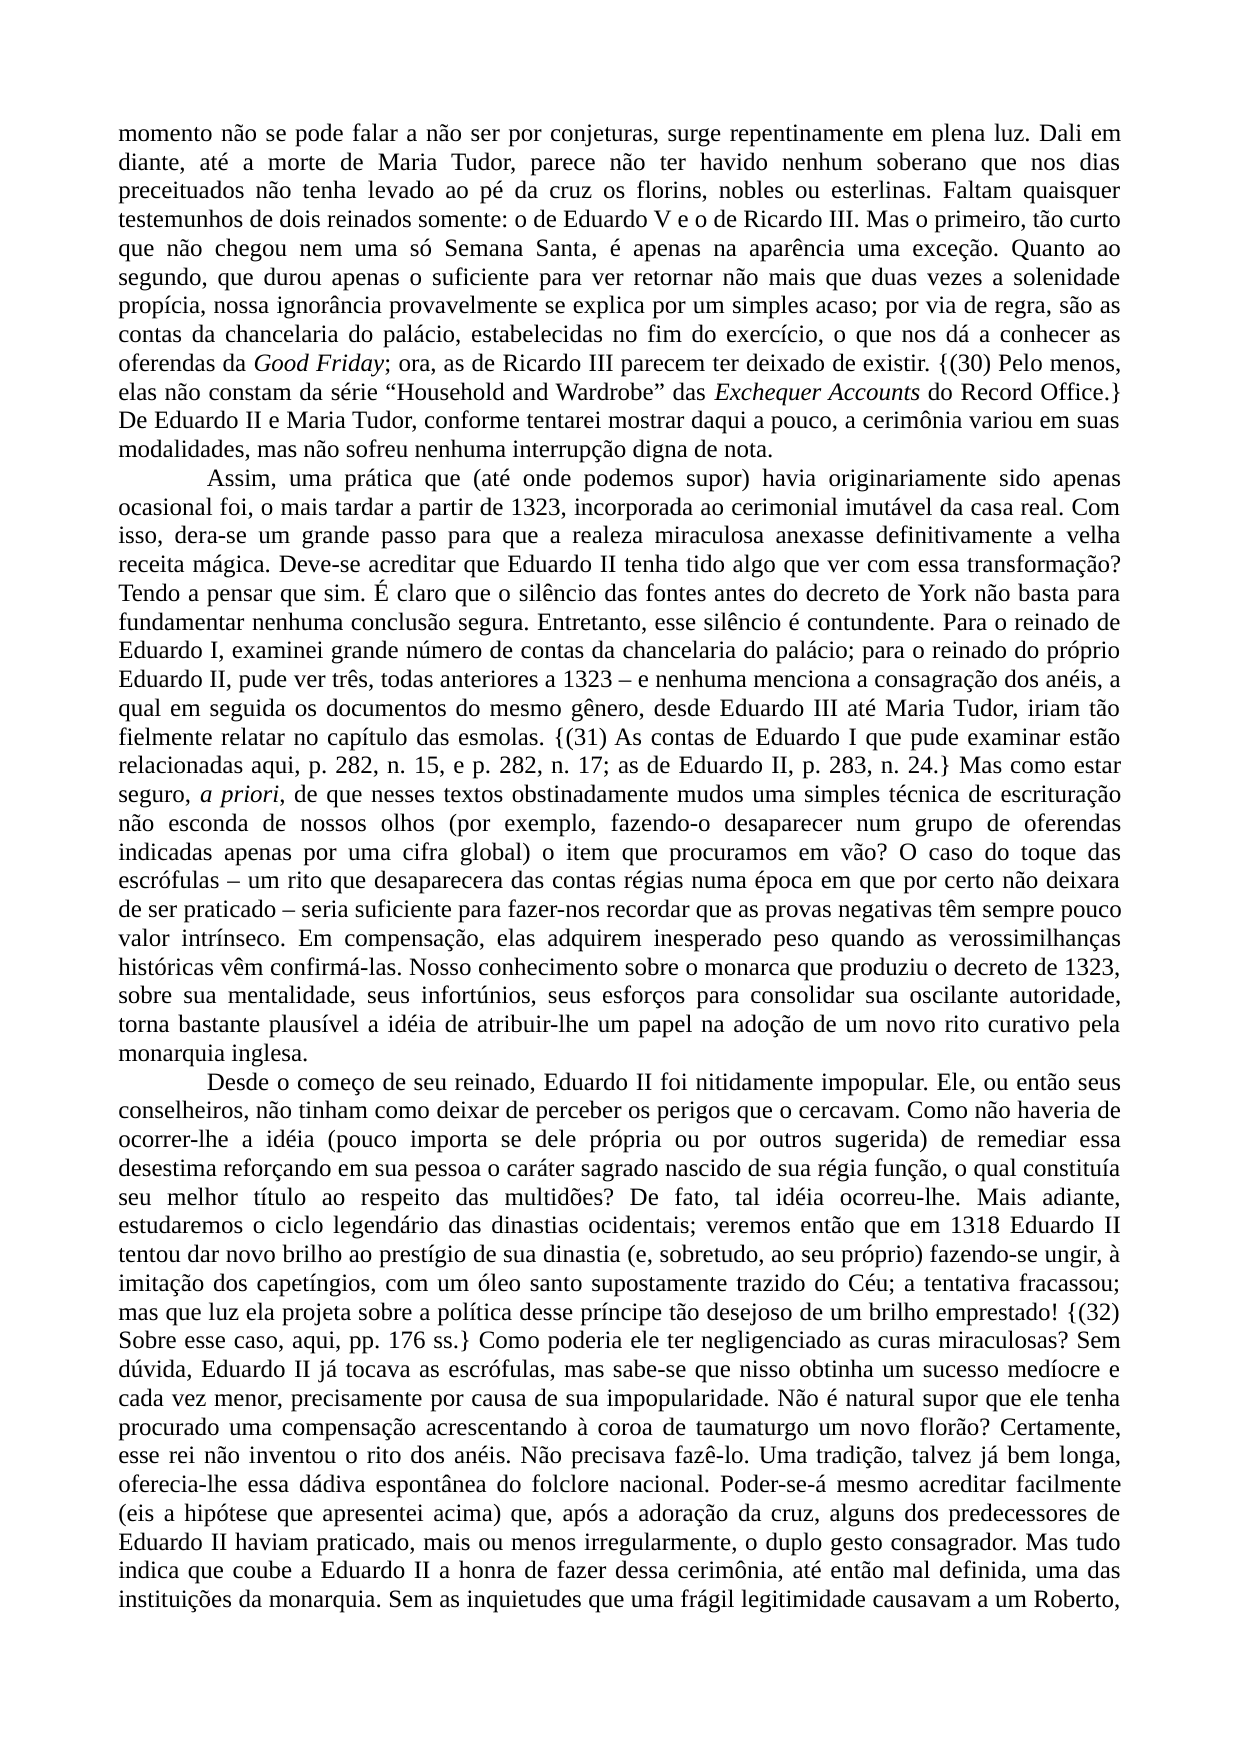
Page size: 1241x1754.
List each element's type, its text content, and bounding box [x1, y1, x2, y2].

text momento não se pode falar a não ser por conjeturas, surge repentinamente em plena luz. Dali em diante, até a morte de Maria Tudor, parece não ter havido nenhum soberano que nos dias preceituados não tenha levado ao pé da cruz os florins, nobles ou esterlinas. Faltam quaisquer testemunhos de dois reinados somente: o de Eduardo V e o de Ricardo III. Mas o primeiro, tão curto que não chegou nem uma só Semana Santa, é apenas na aparência uma exceção. Quanto ao segundo, que durou apenas o suficiente para ver retornar não mais que duas vezes a solenidade propícia, nossa ignorância provavelmente se explica por um simples acaso; por via de regra, são as contas da chancelaria do palácio, estabelecidas no fim do exercício, o que nos dá a conhecer as oferendas da Good Friday; ora, as de Ricardo III parecem ter deixado de existir. {(30) Pelo menos, elas não constam da série “Household and Wardrobe” das Exchequer Accounts do Record Office.} De Eduardo II e Maria Tudor, conforme tentarei mostrar daqui a pouco, a cerimônia variou em suas modalidades, mas não sofreu nenhuma interrupção digna de nota. [118, 118, 1122, 463]
text Assim, uma prática que (até onde podemos supor) havia originariamente sido apenas ocasional foi, o mais tardar a partir de 1323, incorporada ao cerimonial imutável da casa real. Com isso, dera-se um grande passo para que a realeza miraculosa anexasse definitivamente a velha receita mágica. Deve-se acreditar que Eduardo II tenha tido algo que ver com essa transformação? Tendo a pensar que sim. É claro que o silêncio das fontes antes do decreto de York não basta para fundamentar nenhuma conclusão segura. Entretanto, esse silêncio é contundente. Para o reinado de Eduardo I, examinei grande número de contas da chancelaria do palácio; para o reinado do próprio Eduardo II, pude ver três, todas anteriores a 1323 – e nenhuma menciona a consagração dos anéis, a qual em seguida os documentos do mesmo gênero, desde Eduardo III até Maria Tudor, iriam tão fielmente relatar no capítulo das esmolas. {(31) As contas de Eduardo I que pude examinar estão relacionadas aqui, p. 282, n. 15, e p. 282, n. 17; as de Eduardo II, p. 283, n. 24.} Mas como estar seguro, a priori, de que nesses textos obstinadamente mudos uma simples técnica de escrituração não esconda de nossos olhos (por exemplo, fazendo-o desaparecer num grupo de oferendas indicadas apenas por uma cifra global) o item que procuramos em vão? O caso do toque das escrófulas – um rito que desaparecera das contas régias numa época em que por certo não deixara de ser praticado – seria suficiente para fazer-nos recordar que as provas negativas têm sempre pouco valor intrínseco. Em compensação, elas adquirem inesperado peso quando as verossimilhanças históricas vêm confirmá-las. Nosso conhecimento sobre o monarca que produziu o decreto de 1323, sobre sua mentalidade, seus infortúnios, seus esforços para consolidar sua oscilante autoridade, torna bastante plausível a idéia de atribuir-lhe um papel na adoção de um novo rito curativo pela monarquia inglesa. [118, 463, 1122, 1067]
text Desde o começo de seu reinado, Eduardo II foi nitidamente impopular. Ele, ou então seus conselheiros, não tinham como deixar de perceber os perigos que o cercavam. Como não haveria de ocorrer-lhe a idéia (pouco importa se dele própria ou por outros sugerida) de remediar essa desestima reforçando em sua pessoa o caráter sagrado nascido de sua régia função, o qual constituía seu melhor título ao respeito das multidões? De fato, tal idéia ocorreu-lhe. Mais adiante, estudaremos o ciclo legendário das dinastias ocidentais; veremos então que em 1318 Eduardo II tentou dar novo brilho ao prestígio de sua dinastia (e, sobretudo, ao seu próprio) fazendo-se ungir, à imitação dos capetíngios, com um óleo santo supostamente trazido do Céu; a tentativa fracassou; mas que luz ela projeta sobre a política desse príncipe tão desejoso de um brilho emprestado! {(32) Sobre esse caso, aqui, pp. 176 ss.} Como poderia ele ter negligenciado as curas miraculosas? Sem dúvida, Eduardo II já tocava as escrófulas, mas sabe-se que nisso obtinha um sucesso medíocre e cada vez menor, precisamente por causa de sua impopularidade. Não é natural supor que ele tenha procurado uma compensação acrescentando à coroa de taumaturgo um novo florão? Certamente, esse rei não inventou o rito dos anéis. Não precisava fazê-lo. Uma tradição, talvez já bem longa, oferecia-lhe essa dádiva espontânea do folclore nacional. Poder-se-á mesmo acreditar facilmente (eis a hipótese que apresentei acima) que, após a adoração da cruz, alguns dos predecessores de Eduardo II haviam praticado, mais ou menos irregularmente, o duplo gesto consagrador. Mas tudo indica que coube a Eduardo II a honra de fazer dessa cerimônia, até então mal definida, uma das instituições da monarquia. Sem as inquietudes que uma frágil legitimidade causavam a um Roberto, [118, 1067, 1122, 1613]
